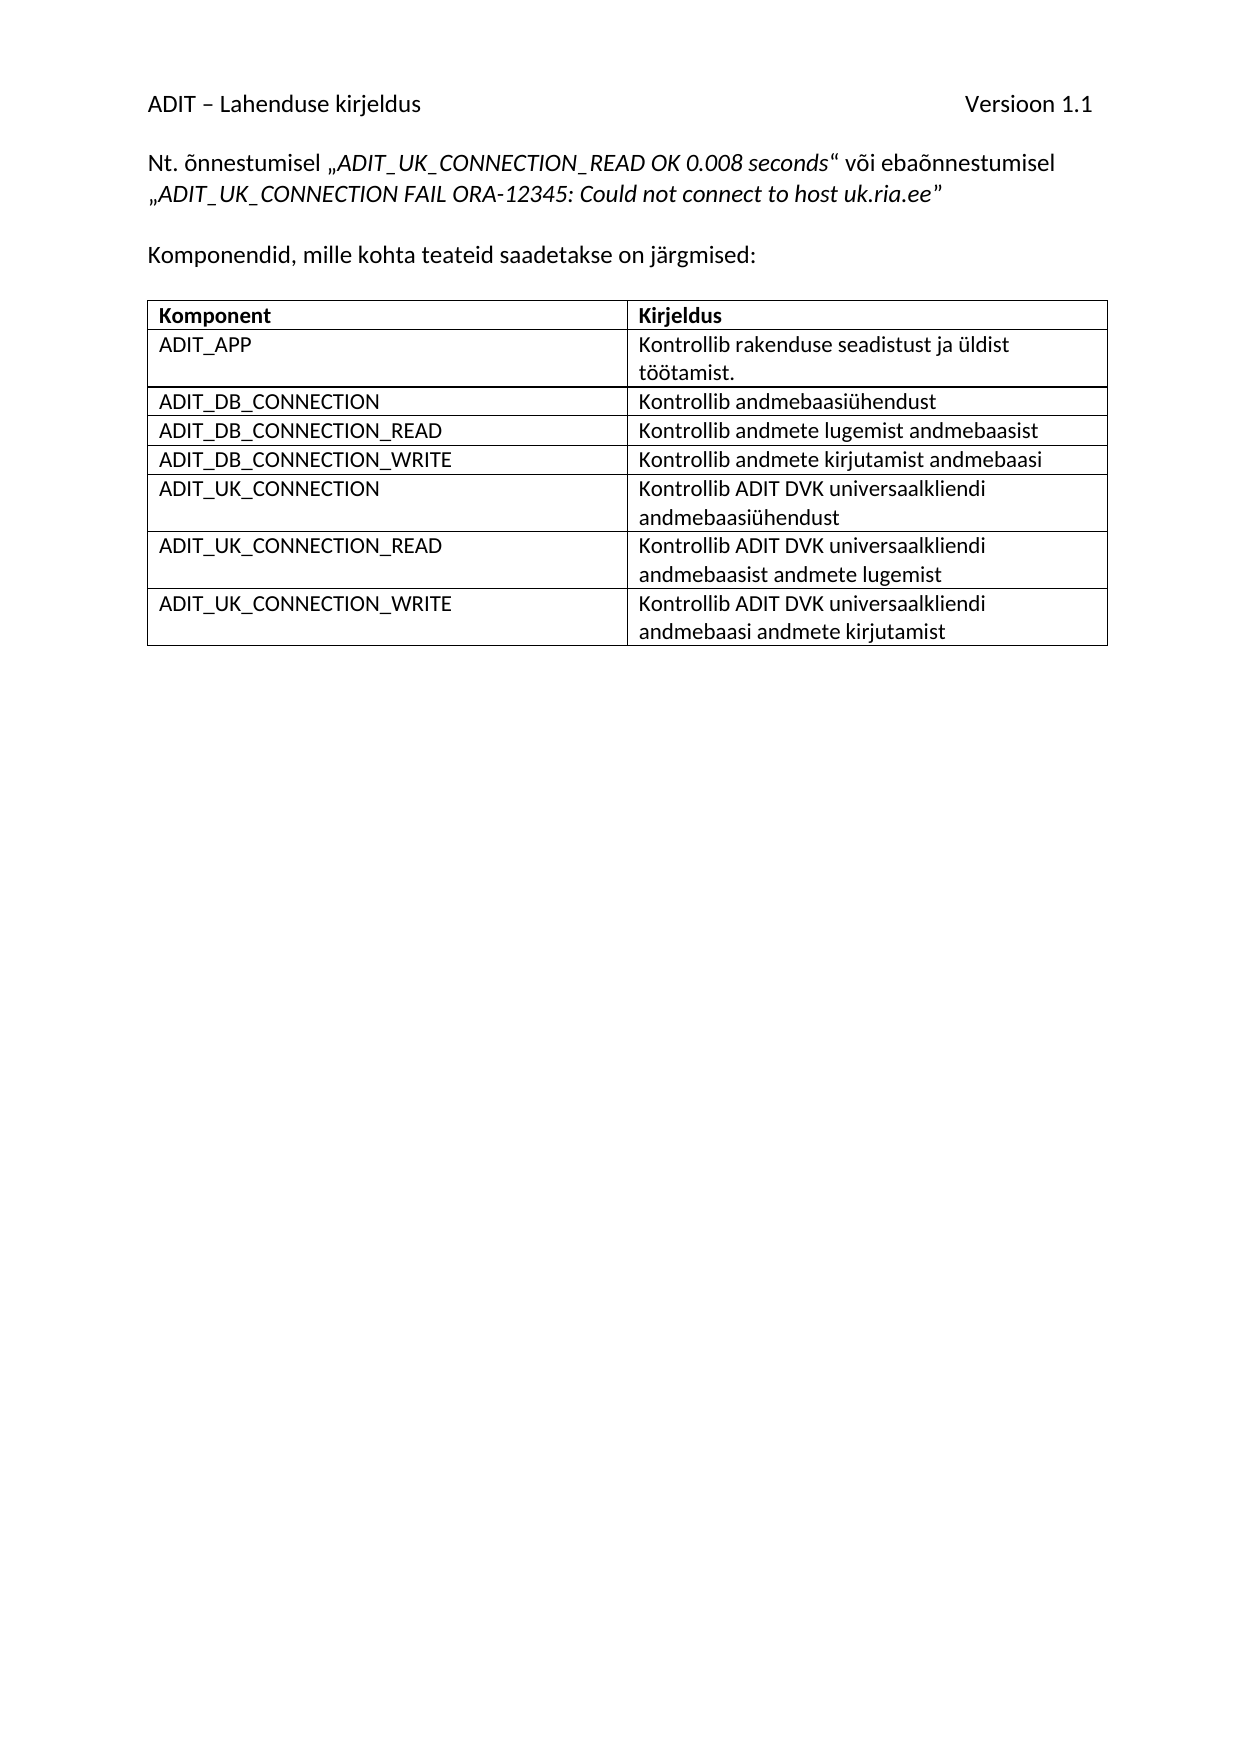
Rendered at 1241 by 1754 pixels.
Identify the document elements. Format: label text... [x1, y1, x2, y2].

table_cell Kontrollib andmebaasiühendust [628, 388, 1107, 415]
text Komponendid, mille kohta teateid saadetakse on järgmised: [148, 239, 1093, 270]
table_cell ADIT_DB_CONNECTION [148, 388, 627, 415]
table_cell ADIT_UK_CONNECTION_READ [148, 532, 627, 588]
table_cell ADIT_APP [148, 330, 627, 386]
table_header Kirjeldus [628, 301, 1107, 329]
table_cell ADIT_UK_CONNECTION [148, 475, 627, 531]
table_cell Kontrollib ADIT DVK universaalkliendi andmebaasist andmete lugemist [628, 532, 1107, 588]
table_cell ADIT_UK_CONNECTION_WRITE [148, 589, 627, 645]
table_cell ADIT_DB_CONNECTION_WRITE [148, 446, 627, 473]
table_header Komponent [148, 301, 627, 329]
table_cell Kontrollib andmete kirjutamist andmebaasi [628, 446, 1107, 473]
table_cell Kontrollib andmete lugemist andmebaasist [628, 416, 1107, 444]
table_cell Kontrollib ADIT DVK universaalkliendi andmebaasi andmete kirjutamist [628, 589, 1107, 645]
table_cell Kontrollib rakenduse seadistust ja üldist töötamist. [628, 330, 1107, 386]
table_cell Kontrollib ADIT DVK universaalkliendi andmebaasiühendust [628, 475, 1107, 531]
table_cell ADIT_DB_CONNECTION_READ [148, 416, 627, 444]
text Nt. õnnestumisel „ADIT_UK_CONNECTION_READ OK 0.008 seconds“ või ebaõnnestumisel „ADIT_UK_CONNECTION FAIL ORA-12345: Could not connect to host uk.ria.ee” [148, 148, 1093, 209]
